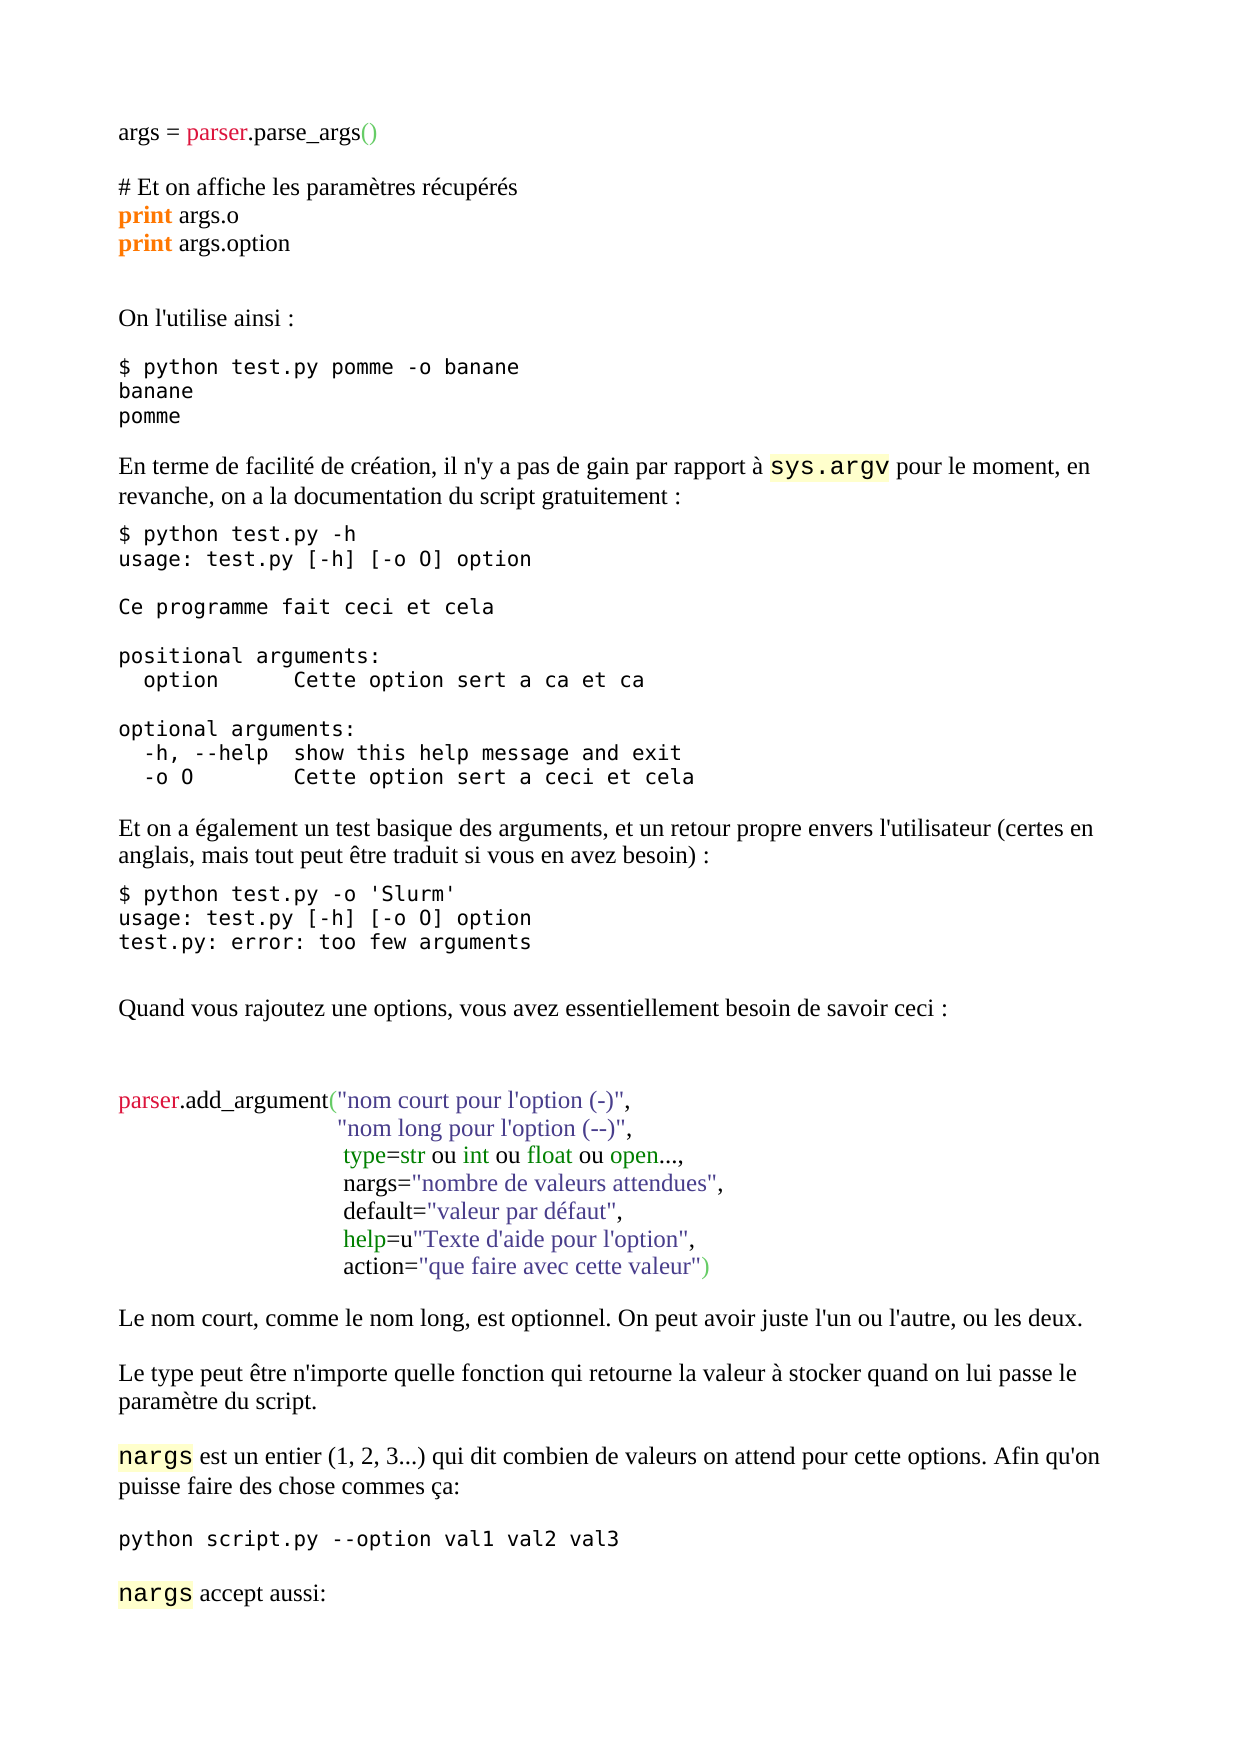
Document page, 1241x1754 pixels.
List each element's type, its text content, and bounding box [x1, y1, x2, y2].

text test.py: error: too few arguments [118, 930, 1122, 954]
text args = parser.parse_args() # Et on affiche les paramètres récupérés print args.o print args.option [118, 118, 1122, 257]
text On l'utilise ainsi : [118, 304, 1122, 332]
text $ python test.py pomme -o banane [118, 355, 1122, 379]
text optional arguments: [118, 717, 1122, 741]
text nargs accept aussi: [118, 1579, 1122, 1609]
text usage: test.py [-h] [-o O] option [118, 547, 1122, 571]
text python script.py --option val1 val2 val3 [118, 1527, 1122, 1552]
text -h, --help show this help message and exit [118, 741, 1122, 765]
text parser.add_argument("nom court pour l'option (-)", "nom long pour l'option (--)", type=str ou int ou float ou open..., nargs="nombre de valeurs attendues", default="valeur par défaut", help=u"Texte d'aide pour l'option", action="que faire avec cette valeur") [118, 1086, 1122, 1280]
text $ python test.py -o 'Slurm' [118, 882, 1122, 906]
text Ce programme fait ceci et cela [118, 595, 1122, 619]
text En terme de facilité de création, il n'y a pas de gain par rapport à sys.argv pour le moment, en revanche, on a la documentation du script gratuitement : [118, 452, 1122, 510]
text pomme [118, 404, 1122, 428]
text banane [118, 379, 1122, 404]
text Le nom court, comme le nom long, est optionnel. On peut avoir juste l'un ou l'autre, ou les deux. [118, 1304, 1122, 1331]
text -o O Cette option sert a ceci et cela [118, 765, 1122, 789]
text $ python test.py -h [118, 522, 1122, 547]
text Le type peut être n'importe quelle fonction qui retourne la valeur à stocker quand on lui passe le paramètre du script. [118, 1359, 1122, 1414]
text option Cette option sert a ca et ca [118, 668, 1122, 692]
text usage: test.py [-h] [-o O] option [118, 906, 1122, 930]
text Quand vous rajoutez une options, vous avez essentiellement besoin de savoir ceci : [118, 994, 1122, 1022]
text nargs est un entier (1, 2, 3...) qui dit combien de valeurs on attend pour cette options. Afin qu'on puisse faire des chose commes ça: [118, 1442, 1122, 1500]
text positional arguments: [118, 644, 1122, 668]
text Et on a également un test basique des arguments, et un retour propre envers l'utilisateur (certes en anglais, mais tout peut être traduit si vous en avez besoin) : [118, 814, 1122, 869]
